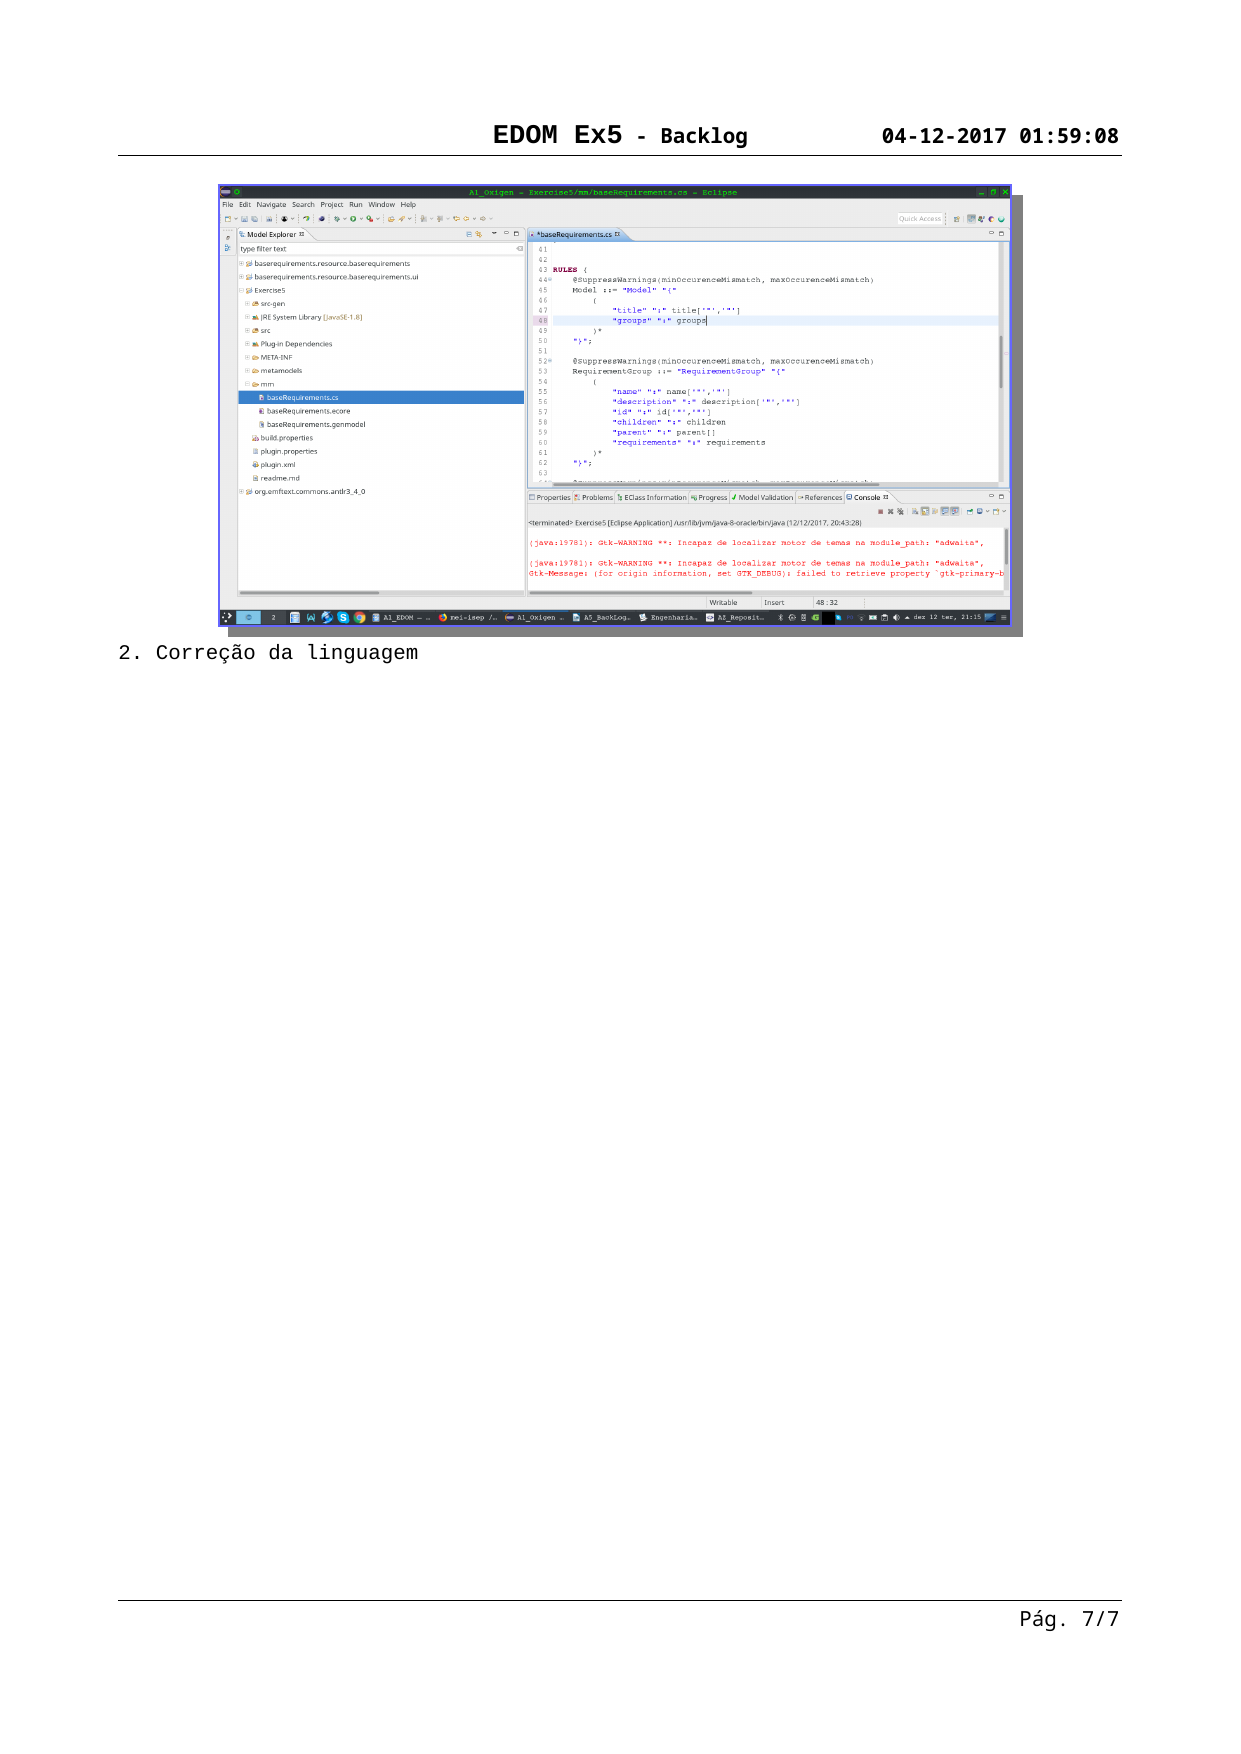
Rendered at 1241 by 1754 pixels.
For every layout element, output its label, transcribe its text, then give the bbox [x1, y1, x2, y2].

picture [220, 186, 1010, 625]
list 2. Correção da linguagem [118, 184, 1122, 666]
